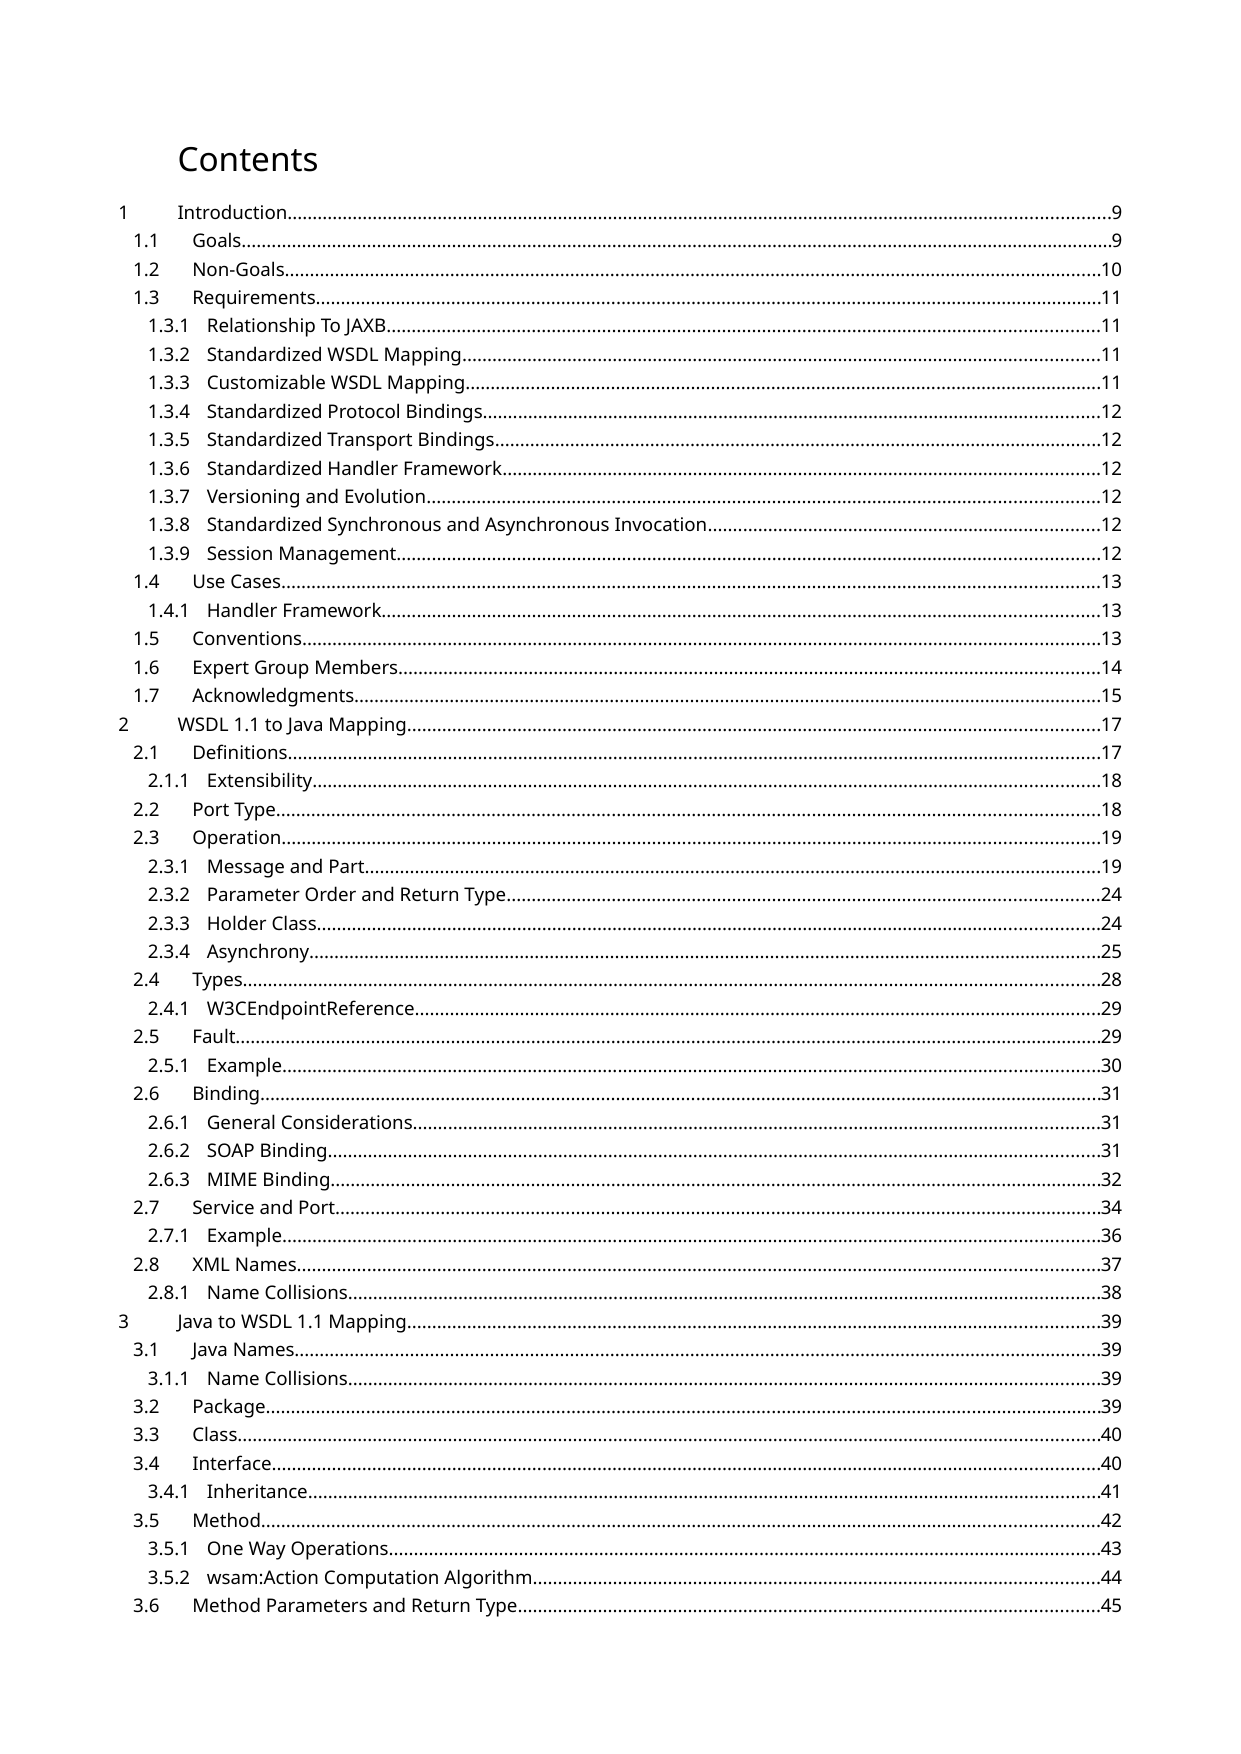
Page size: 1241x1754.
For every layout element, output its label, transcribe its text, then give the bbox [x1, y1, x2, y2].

text 2.3.4 Asynchrony 25 [148, 938, 1122, 964]
text 1.3.8 Standardized Synchronous and Asynchronous Invocation 12 [148, 512, 1122, 537]
text 1.4 Use Cases 13 [133, 569, 1122, 594]
text 3.1 Java Names 39 [133, 1336, 1122, 1362]
text 1 Introduction 9 [118, 199, 1122, 224]
text 2.1 Definitions 17 [133, 739, 1122, 765]
text 1.4.1 Handler Framework 13 [148, 597, 1122, 623]
text 2.3.1 Message and Part 19 [148, 853, 1122, 878]
text 1.3.1 Relationship To JAXB 11 [148, 313, 1122, 338]
text 2.8.1 Name Collisions 38 [148, 1279, 1122, 1305]
text 1.3 Requirements 11 [133, 284, 1122, 310]
text 1.3.4 Standardized Protocol Bindings 12 [148, 398, 1122, 423]
text 2.6.2 SOAP Binding 31 [148, 1137, 1122, 1163]
text 2.3.2 Parameter Order and Return Type 24 [148, 881, 1122, 907]
text 3.6 Method Parameters and Return Type 45 [133, 1592, 1122, 1618]
text 2.2 Port Type 18 [133, 796, 1122, 822]
text 3.4 Interface 40 [133, 1450, 1122, 1476]
text 2.1.1 Extensibility 18 [148, 768, 1122, 793]
text 2.3 Operation 19 [133, 824, 1122, 850]
text 2.6 Binding 31 [133, 1081, 1122, 1106]
text 1.1 Goals 9 [133, 227, 1122, 253]
text Contents [177, 136, 1122, 181]
text 1.3.7 Versioning and Evolution 12 [148, 483, 1122, 509]
text 2.5.1 Example 30 [148, 1052, 1122, 1078]
text 1.3.5 Standardized Transport Bindings 12 [148, 426, 1122, 452]
text 1.3.3 Customizable WSDL Mapping 11 [148, 369, 1122, 395]
text 3 Java to WSDL 1.1 Mapping 39 [118, 1308, 1122, 1333]
text 2.5 Fault 29 [133, 1024, 1122, 1049]
text 3.2 Package 39 [133, 1393, 1122, 1419]
text 1.3.9 Session Management 12 [148, 540, 1122, 566]
text 3.5 Method 42 [133, 1507, 1122, 1533]
text 3.5.2 wsam:Action Computation Algorithm 44 [148, 1564, 1122, 1589]
text 3.5.1 One Way Operations 43 [148, 1536, 1122, 1561]
text 2.8 XML Names 37 [133, 1251, 1122, 1277]
text 1.2 Non-Goals 10 [133, 256, 1122, 281]
text 1.7 Acknowledgments 15 [133, 682, 1122, 708]
text 3.1.1 Name Collisions 39 [148, 1365, 1122, 1390]
text 2.4.1 W3CEndpointReference 29 [148, 995, 1122, 1021]
text 1.6 Expert Group Members 14 [133, 654, 1122, 679]
text 2.4 Types 28 [133, 967, 1122, 992]
text 2.7 Service and Port 34 [133, 1194, 1122, 1220]
text 2.3.3 Holder Class 24 [148, 910, 1122, 935]
text 2.7.1 Example 36 [148, 1223, 1122, 1248]
text 3.3 Class 40 [133, 1422, 1122, 1447]
text 1.3.6 Standardized Handler Framework 12 [148, 455, 1122, 480]
text 1.3.2 Standardized WSDL Mapping 11 [148, 341, 1122, 367]
text 2.6.3 MIME Binding 32 [148, 1166, 1122, 1191]
text 3.4.1 Inheritance 41 [148, 1479, 1122, 1504]
text 2.6.1 General Considerations 31 [148, 1109, 1122, 1134]
text 2 WSDL 1.1 to Java Mapping 17 [118, 711, 1122, 736]
text 1.5 Conventions 13 [133, 626, 1122, 651]
